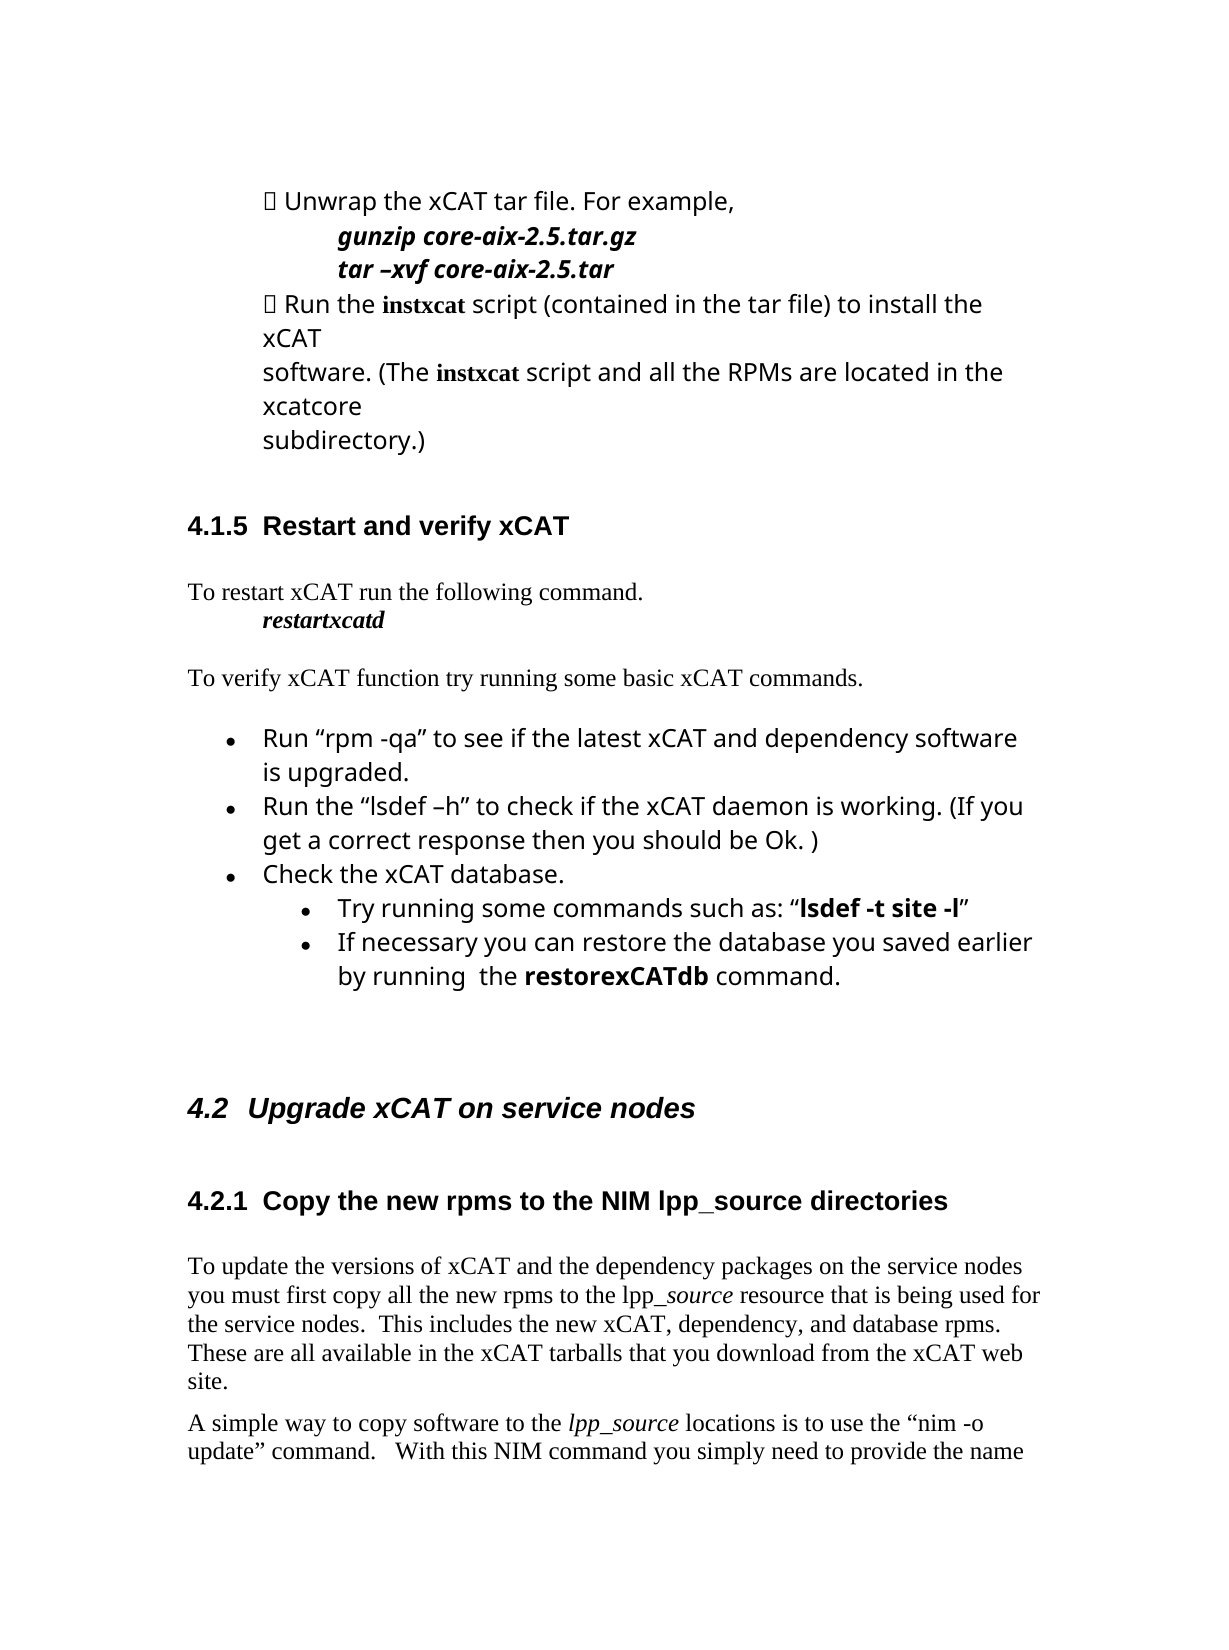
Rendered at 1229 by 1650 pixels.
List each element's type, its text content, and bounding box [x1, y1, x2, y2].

text  Unwrap the xCAT tar file. For example, [262, 184, 1041, 218]
list Check the xCAT database. [225, 857, 1041, 891]
text restartxcatd [187, 605, 1041, 634]
text software. (The instxcat script and all the RPMs are located in the xcatcore [262, 354, 1041, 422]
text A simple way to copy software to the lpp_source locations is to use the “nim -o update” command. With this NIM command you simply need to provide the name [187, 1408, 1041, 1465]
text To update the versions of xCAT and the dependency packages on the service nodes you must first copy all the new rpms to the lpp_source resource that is being used for the service nodes. This includes the new xCAT, dependency, and database rpms. These are all available in the xCAT tarballs that you download from the xCAT web site. [187, 1251, 1041, 1395]
text To restart xCAT run the following command. [187, 577, 1041, 605]
text subdirectory.) [262, 422, 1041, 457]
text To verify xCAT function try running some basic xCAT commands. [187, 663, 1041, 692]
subtitle Restart and verify xCAT [187, 510, 1041, 542]
subtitle Upgrade xCAT on service nodes [187, 1092, 1041, 1125]
list Run the “lsdef –h” to check if the xCAT daemon is working. (If you get a correct response then you should be Ok. ) [225, 788, 1041, 857]
text gunzip core-aix-2.5.tar.gz [337, 218, 1041, 252]
text  Run the instxcat script (contained in the tar file) to install the xCAT [262, 286, 1041, 354]
list Try running some commands such as: “lsdef -t site -l” [300, 891, 1041, 925]
subtitle Copy the new rpms to the NIM lpp_source directories [187, 1185, 1041, 1216]
list If necessary you can restore the database you saved earlier by running the restorexCATdb command. [300, 925, 1041, 993]
text tar –xvf core-aix-2.5.tar [337, 252, 1041, 286]
list Run “rpm -qa” to see if the latest xCAT and dependency software is upgraded. [225, 720, 1041, 788]
